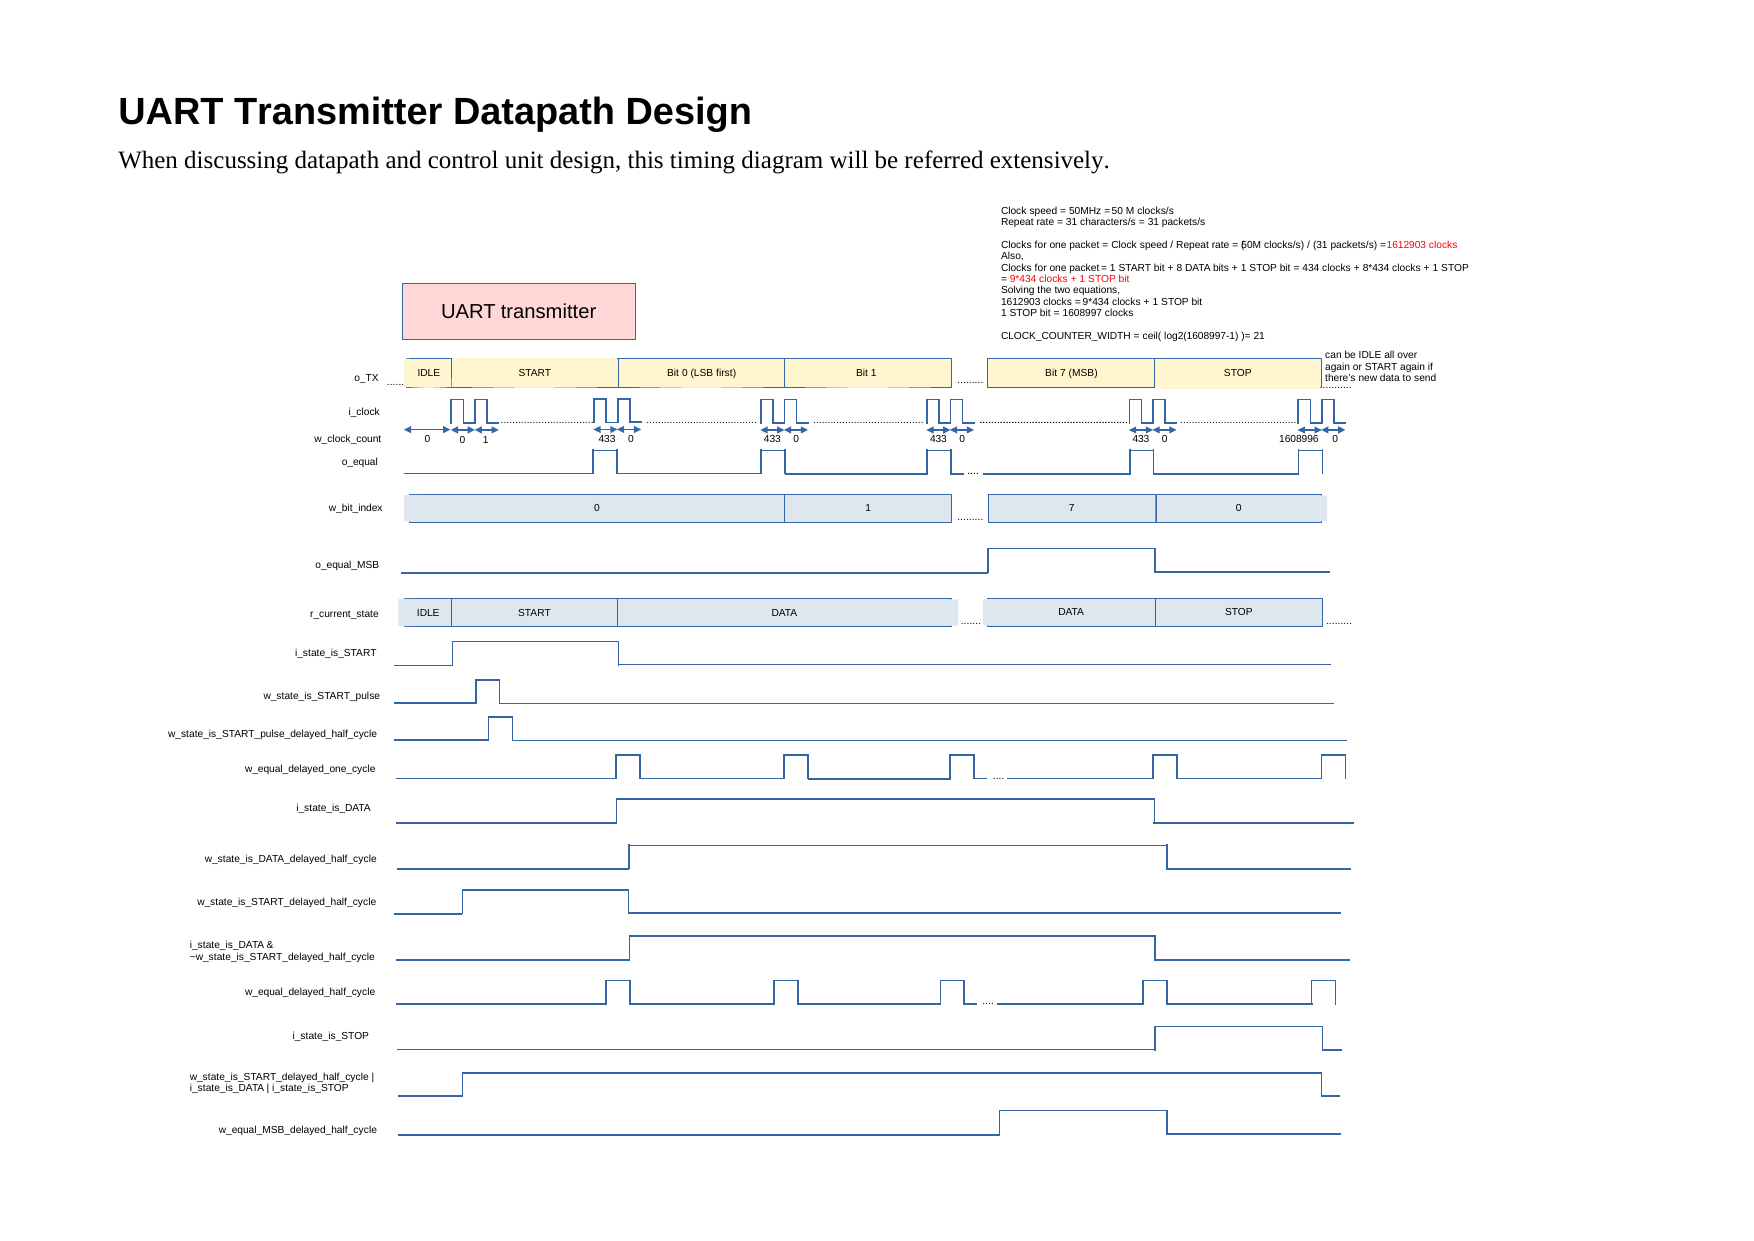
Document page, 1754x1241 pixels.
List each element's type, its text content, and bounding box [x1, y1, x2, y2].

subtitle UART Transmitter Datapath Design [118, 88, 1636, 132]
text When discussing datapath and control unit design, this timing diagram will be referred extensively. [118, 145, 1636, 173]
